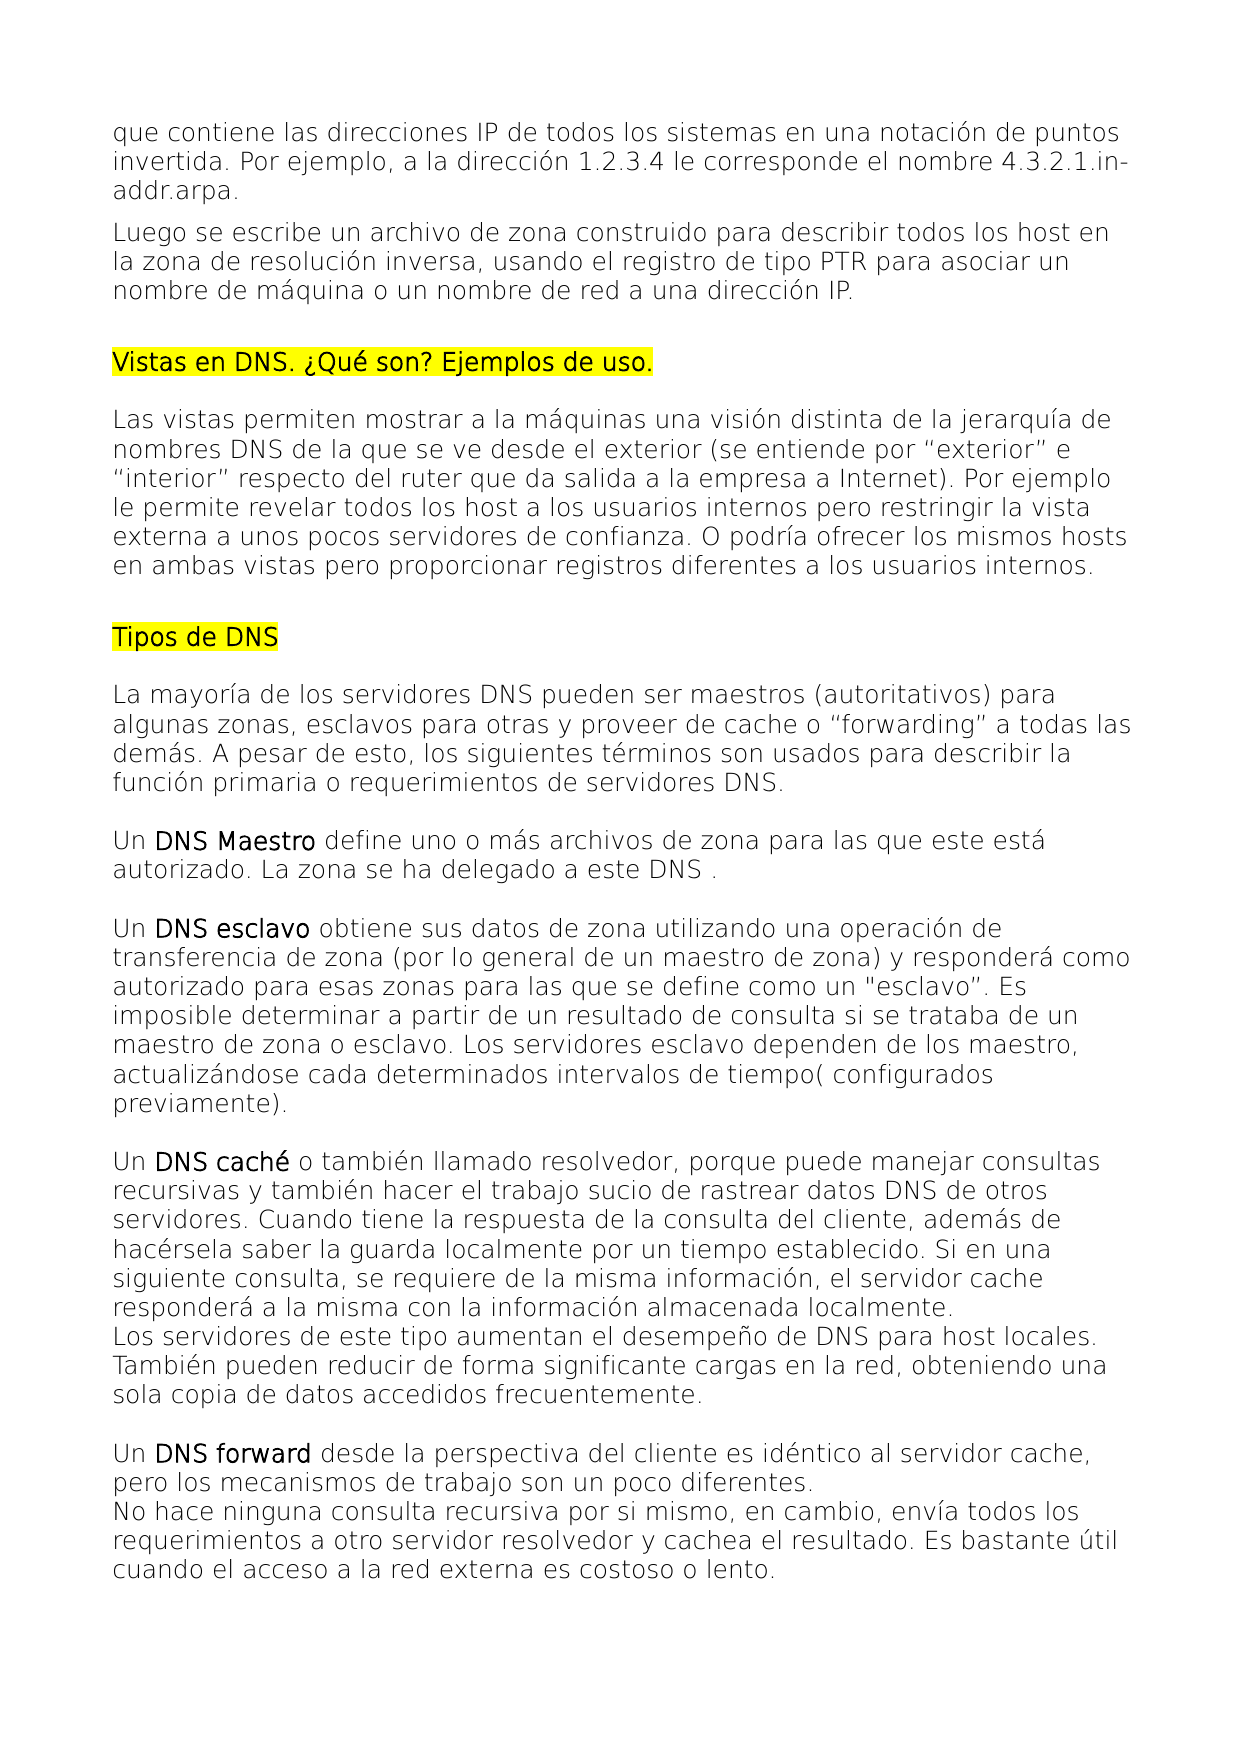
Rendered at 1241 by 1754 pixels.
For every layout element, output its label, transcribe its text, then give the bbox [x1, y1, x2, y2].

text No hace ninguna consulta recursiva por si mismo, en cambio, envía todos los requerimientos a otro servidor resolvedor y cachea el resultado. Es bastante útil cuando el acceso a la red externa es costoso o lento. [112, 1497, 1137, 1585]
text Un DNS esclavo obtiene sus datos de zona utilizando una operación de transferencia de zona (por lo general de un maestro de zona) y responderá como autorizado para esas zonas para las que se define como un "esclavo”. Es imposible determinar a partir de un resultado de consulta si se trataba de un maestro de zona o esclavo. Los servidores esclavo dependen de los maestro, actualizándose cada determinados intervalos de tiempo( configurados previamente). [112, 914, 1137, 1118]
text Tipos de DNS [112, 622, 1137, 651]
text Luego se escribe un archivo de zona construido para describir todos los host en la zona de resolución inversa, usando el registro de tipo PTR para asociar un nombre de máquina o un nombre de red a una dirección IP. [112, 218, 1137, 306]
text Las vistas permiten mostrar a la máquinas una visión distinta de la jerarquía de nombres DNS de la que se ve desde el exterior (se entiende por “exterior” e “interior” respecto del ruter que da salida a la empresa a Internet). Por ejemplo le permite revelar todos los host a los usuarios internos pero restringir la vista externa a unos pocos servidores de confianza. O podría ofrecer los mismos hosts en ambas vistas pero proporcionar registros diferentes a los usuarios internos. [112, 406, 1137, 581]
text La mayoría de los servidores DNS pueden ser maestros (autoritativos) para algunas zonas, esclavos para otras y proveer de cache o “forwarding” a todas las demás. A pesar de esto, los siguientes términos son usados para describir la función primaria o requerimientos de servidores DNS. [112, 681, 1137, 797]
text que contiene las direcciones IP de todos los sistemas en una notación de puntos invertida. Por ejemplo, a la dirección 1.2.3.4 le corresponde el nombre 4.3.2.1.in-addr.arpa. [112, 118, 1137, 206]
text Un DNS caché o también llamado resolvedor, porque puede manejar consultas recursivas y también hacer el trabajo sucio de rastrear datos DNS de otros servidores. Cuando tiene la respuesta de la consulta del cliente, además de hacérsela saber la guarda localmente por un tiempo establecido. Si en una siguiente consulta, se requiere de la misma información, el servidor cache responderá a la misma con la información almacenada localmente. [112, 1147, 1137, 1322]
text Un DNS forward desde la perspectiva del cliente es idéntico al servidor cache, pero los mecanismos de trabajo son un poco diferentes. [112, 1439, 1137, 1497]
text Un DNS Maestro define uno o más archivos de zona para las que este está autorizado. La zona se ha delegado a este DNS . [112, 826, 1137, 885]
text Los servidores de este tipo aumentan el desempeño de DNS para host locales. También pueden reducir de forma significante cargas en la red, obteniendo una sola copia de datos accedidos frecuentemente. [112, 1322, 1137, 1410]
text Vistas en DNS. ¿Qué son? Ejemplos de uso. [112, 347, 1137, 376]
